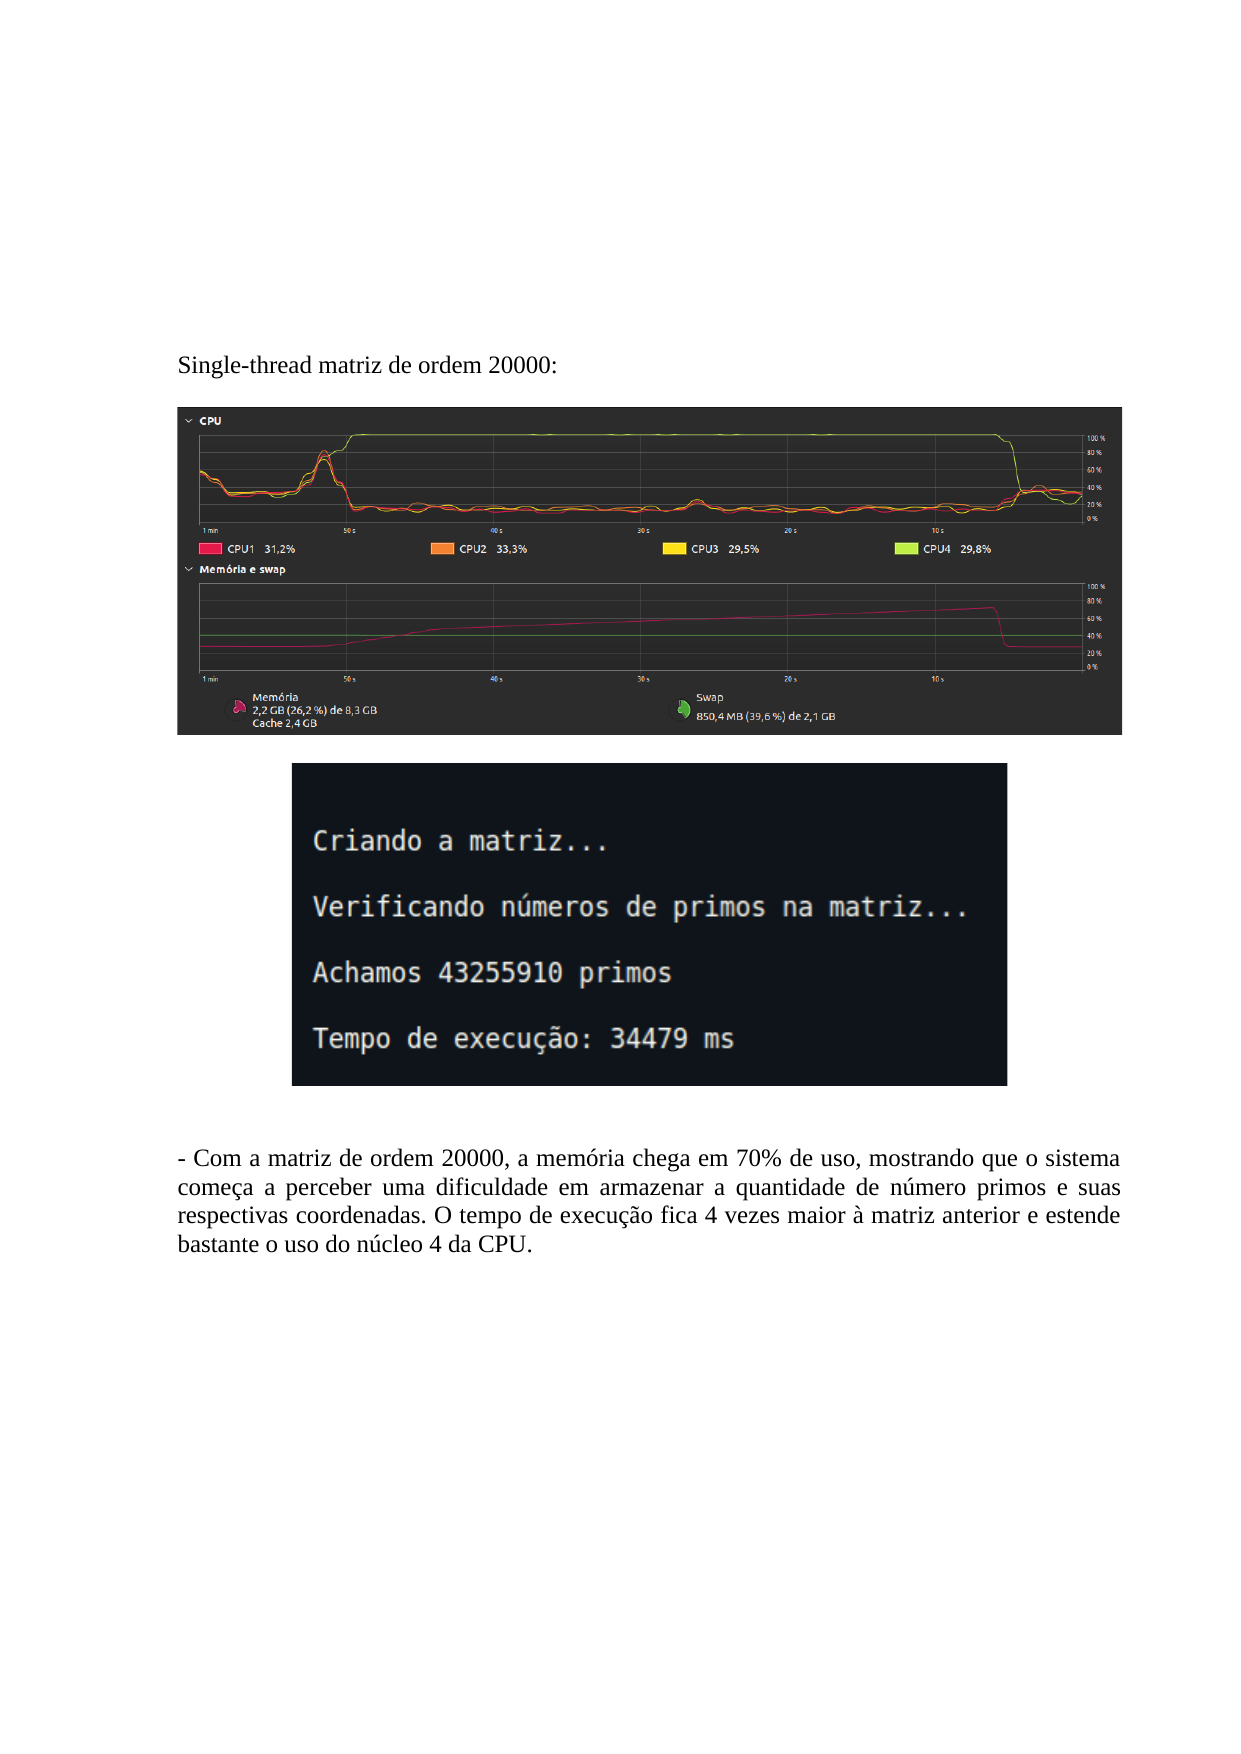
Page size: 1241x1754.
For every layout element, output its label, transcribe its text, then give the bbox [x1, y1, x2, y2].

picture [291, 763, 1008, 1086]
picture [177, 407, 1123, 735]
text Single-thread matriz de ordem 20000: [177, 350, 1122, 378]
text - Com a matriz de ordem 20000, a memória chega em 70% de uso, mostrando que o sistema começa a perceber uma dificuldade em armazenar a quantidade de número primos e suas respectivas coordenadas. O tempo de execução fica 4 vezes maior à matriz anterior e estende bastante o uso do núcleo 4 da CPU. [177, 1143, 1122, 1258]
